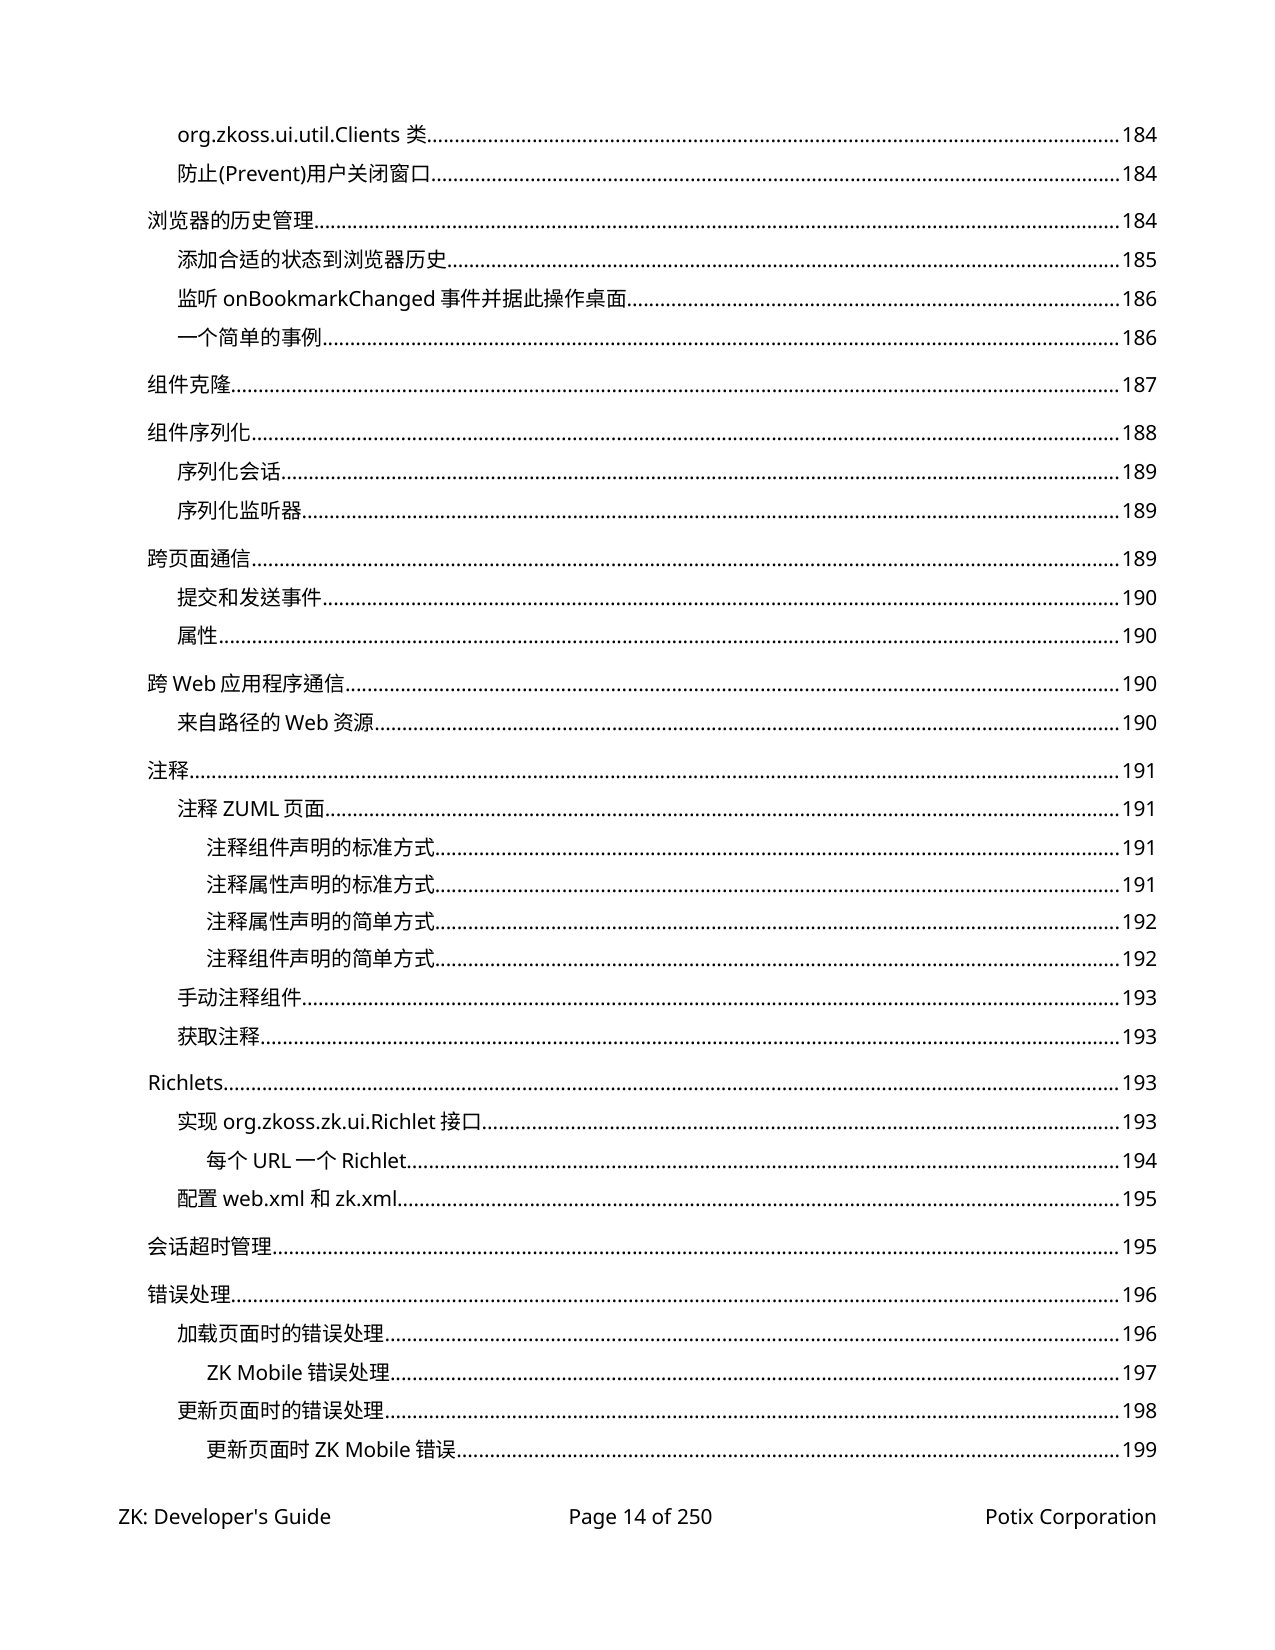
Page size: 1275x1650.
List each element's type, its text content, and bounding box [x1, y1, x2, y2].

text 监听onBookmarkChanged事件并据此操作桌面 186 [177, 282, 1157, 312]
text 属性 190 [177, 620, 1157, 650]
text 注释组件声明的简单方式 192 [207, 943, 1157, 973]
text 加载页面时的错误处理 196 [177, 1317, 1157, 1347]
text 防止(Prevent)用户关闭窗口 184 [177, 157, 1157, 187]
text 一个简单的事例 186 [177, 321, 1157, 351]
text 跨Web应用程序通信 190 [148, 667, 1157, 697]
text 来自路径的Web资源 190 [177, 706, 1157, 736]
text 配置web.xml 和zk.xml 195 [177, 1183, 1157, 1213]
text 错误处理 196 [148, 1278, 1157, 1308]
text 手动注释组件 193 [177, 982, 1157, 1012]
text 组件克隆 187 [148, 369, 1157, 399]
text 组件序列化 188 [148, 417, 1157, 447]
text 会话超时管理 195 [148, 1231, 1157, 1261]
text 跨页面通信 189 [148, 542, 1157, 572]
text ZK Mobile错误处理 197 [207, 1356, 1157, 1386]
text 序列化监听器 189 [177, 494, 1157, 524]
text 注释属性声明的标准方式 191 [207, 869, 1157, 899]
text 获取注释 193 [177, 1020, 1157, 1050]
text 每个URL一个Richlet 194 [207, 1144, 1157, 1174]
text 注释组件声明的标准方式 191 [207, 832, 1157, 862]
text 添加合适的状态到浏览器历史 185 [177, 243, 1157, 273]
text Richlets 193 [148, 1068, 1157, 1096]
text 序列化会话 189 [177, 456, 1157, 486]
text org.zkoss.ui.util.Clients 类 184 [177, 118, 1157, 148]
text 浏览器的历史管理 184 [148, 205, 1157, 235]
text 实现org.zkoss.zk.ui.Richlet接口 193 [177, 1105, 1157, 1135]
text 提交和发送事件 190 [177, 581, 1157, 611]
text 注释 191 [148, 754, 1157, 784]
text 注释ZUML页面 191 [177, 793, 1157, 823]
text 注释属性声明的简单方式 192 [207, 906, 1157, 936]
text 更新页面时的错误处理 198 [177, 1395, 1157, 1425]
text 更新页面时ZK Mobile错误 199 [207, 1434, 1157, 1464]
